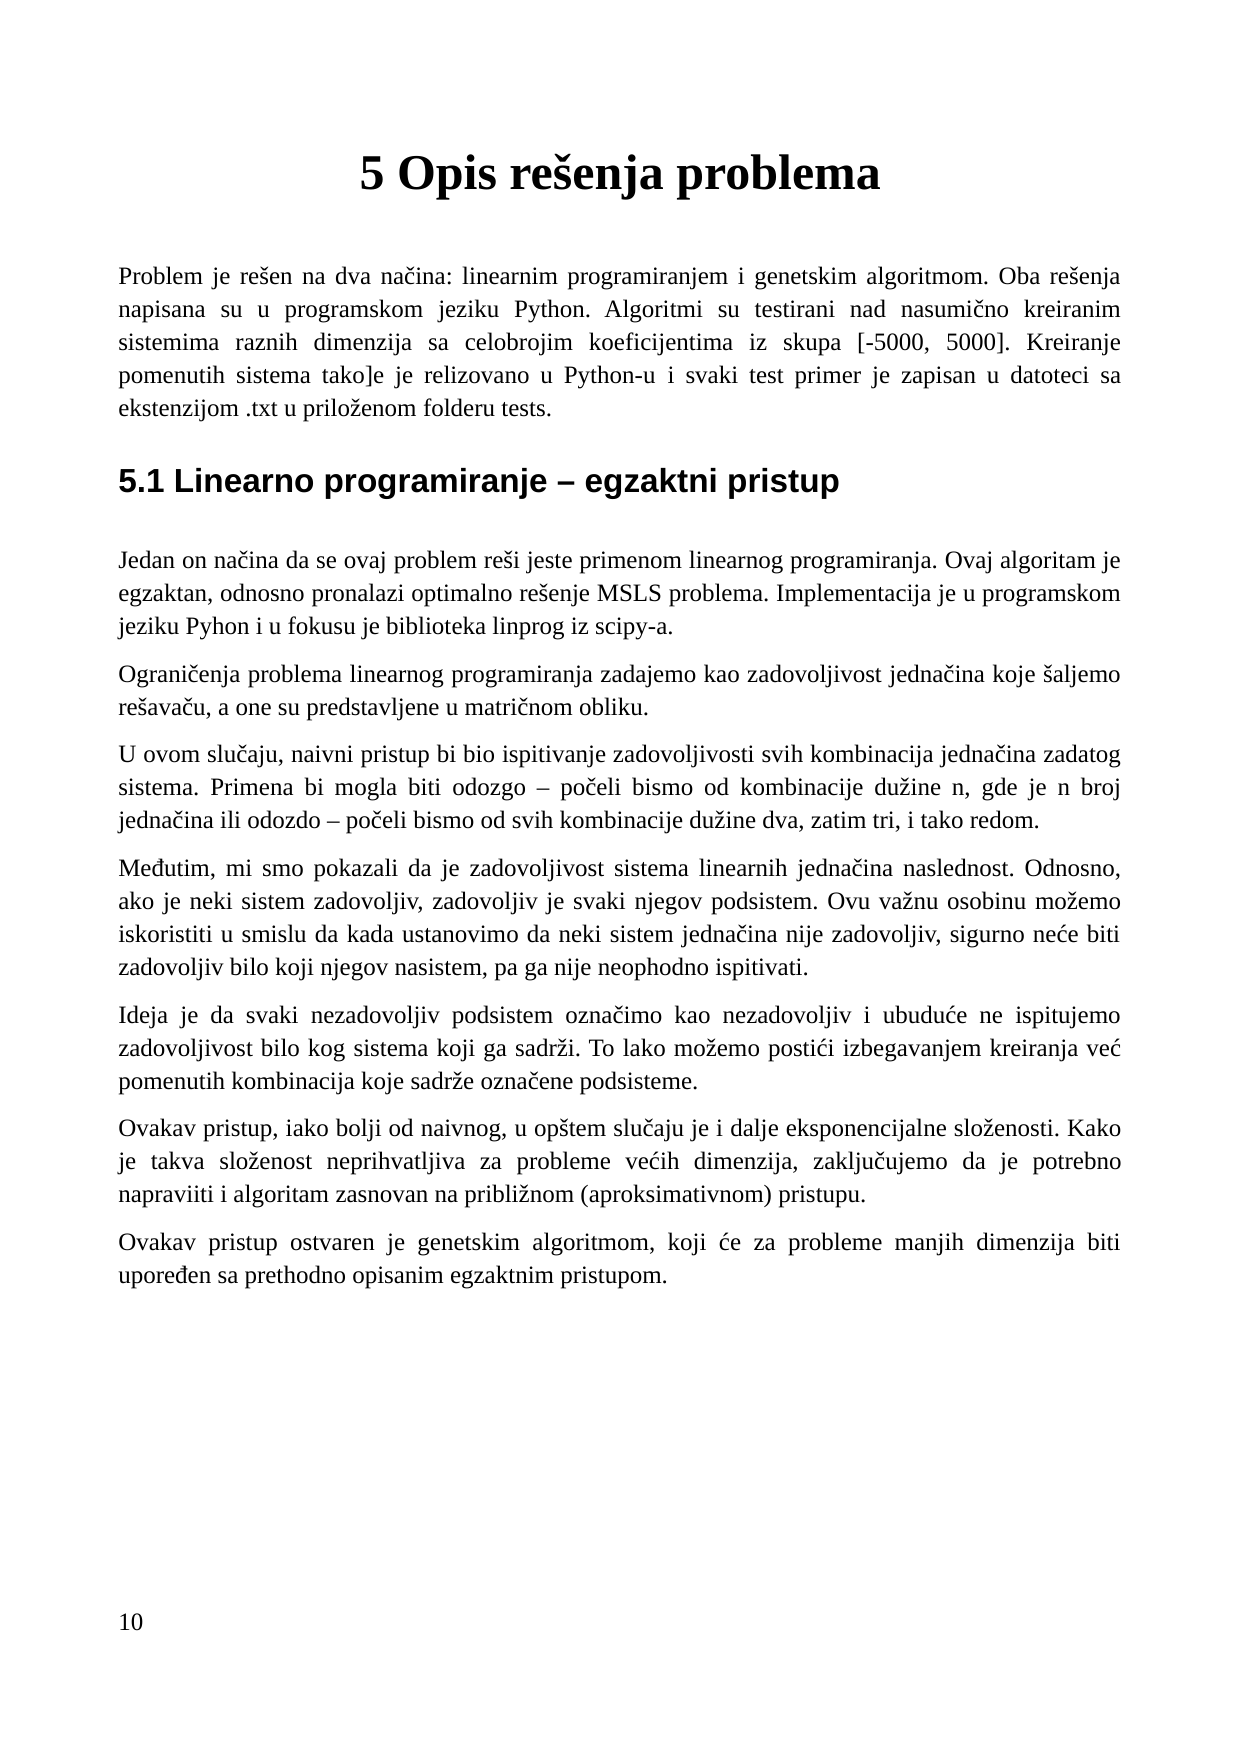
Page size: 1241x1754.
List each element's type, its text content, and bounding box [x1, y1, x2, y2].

text Ograničenja problema linearnog programiranja zadajemo kao zadovoljivost jednačina koje šaljemo rešavaču, a one su predstavljene u matričnom obliku. [118, 659, 1122, 721]
subtitle 5.1 Linearno programiranje – egzaktni pristup [118, 461, 1122, 500]
subtitle 5 Opis rešenja problema [118, 143, 1122, 201]
text Ovakav pristup ostvaren je genetskim algoritmom, koji će za probleme manjih dimenzija biti upoređen sa prethodno opisanim egzaktnim pristupom. [118, 1227, 1122, 1289]
text Ideja je da svaki nezadovoljiv podsistem označimo kao nezadovoljiv i ubuduće ne ispitujemo zadovoljivost bilo kog sistema koji ga sadrži. To lako možemo postići izbegavanjem kreiranja već pomenutih kombinacija koje sadrže označene podsisteme. [118, 1000, 1122, 1094]
text Međutim, mi smo pokazali da je zadovoljivost sistema linearnih jednačina naslednost. Odnosno, ako je neki sistem zadovoljiv, zadovoljiv je svaki njegov podsistem. Ovu važnu osobinu možemo iskoristiti u smislu da kada ustanovimo da neki sistem jednačina nije zadovoljiv, sigurno neće biti zadovoljiv bilo koji njegov nasistem, pa ga nije neophodno ispitivati. [118, 853, 1122, 981]
text Jedan on načina da se ovaj problem reši jeste primenom linearnog programiranja. Ovaj algoritam je egzaktan, odnosno pronalazi optimalno rešenje MSLS problema. Implementacija je u programskom jeziku Pyhon i u fokusu je biblioteka linprog iz scipy-a. [118, 512, 1122, 640]
text U ovom slučaju, naivni pristup bi bio ispitivanje zadovoljivosti svih kombinacija jednačina zadatog sistema. Primena bi mogla biti odozgo – počeli bismo od kombinacije dužine n, gde je n broj jednačina ili odozdo – počeli bismo od svih kombinacije dužine dva, zatim tri, i tako redom. [118, 739, 1122, 834]
text Problem je rešen na dva načina: linearnim programiranjem i genetskim algoritmom. Oba rešenja napisana su u programskom jeziku Python. Algoritmi su testirani nad nasumično kreiranim sistemima raznih dimenzija sa celobrojim koeficijentima iz skupa [-5000, 5000]. Kreiranje pomenutih sistema tako]e je relizovano u Python-u i svaki test primer je zapisan u datoteci sa ekstenzijom .txt u priloženom folderu tests. [118, 261, 1122, 422]
text Ovakav pristup, iako bolji od naivnog, u opštem slučaju je i dalje eksponencijalne složenosti. Kako je takva složenost neprihvatljiva za probleme većih dimenzija, zaključujemo da je potrebno napraviiti i algoritam zasnovan na približnom (aproksimativnom) pristupu. [118, 1113, 1122, 1208]
